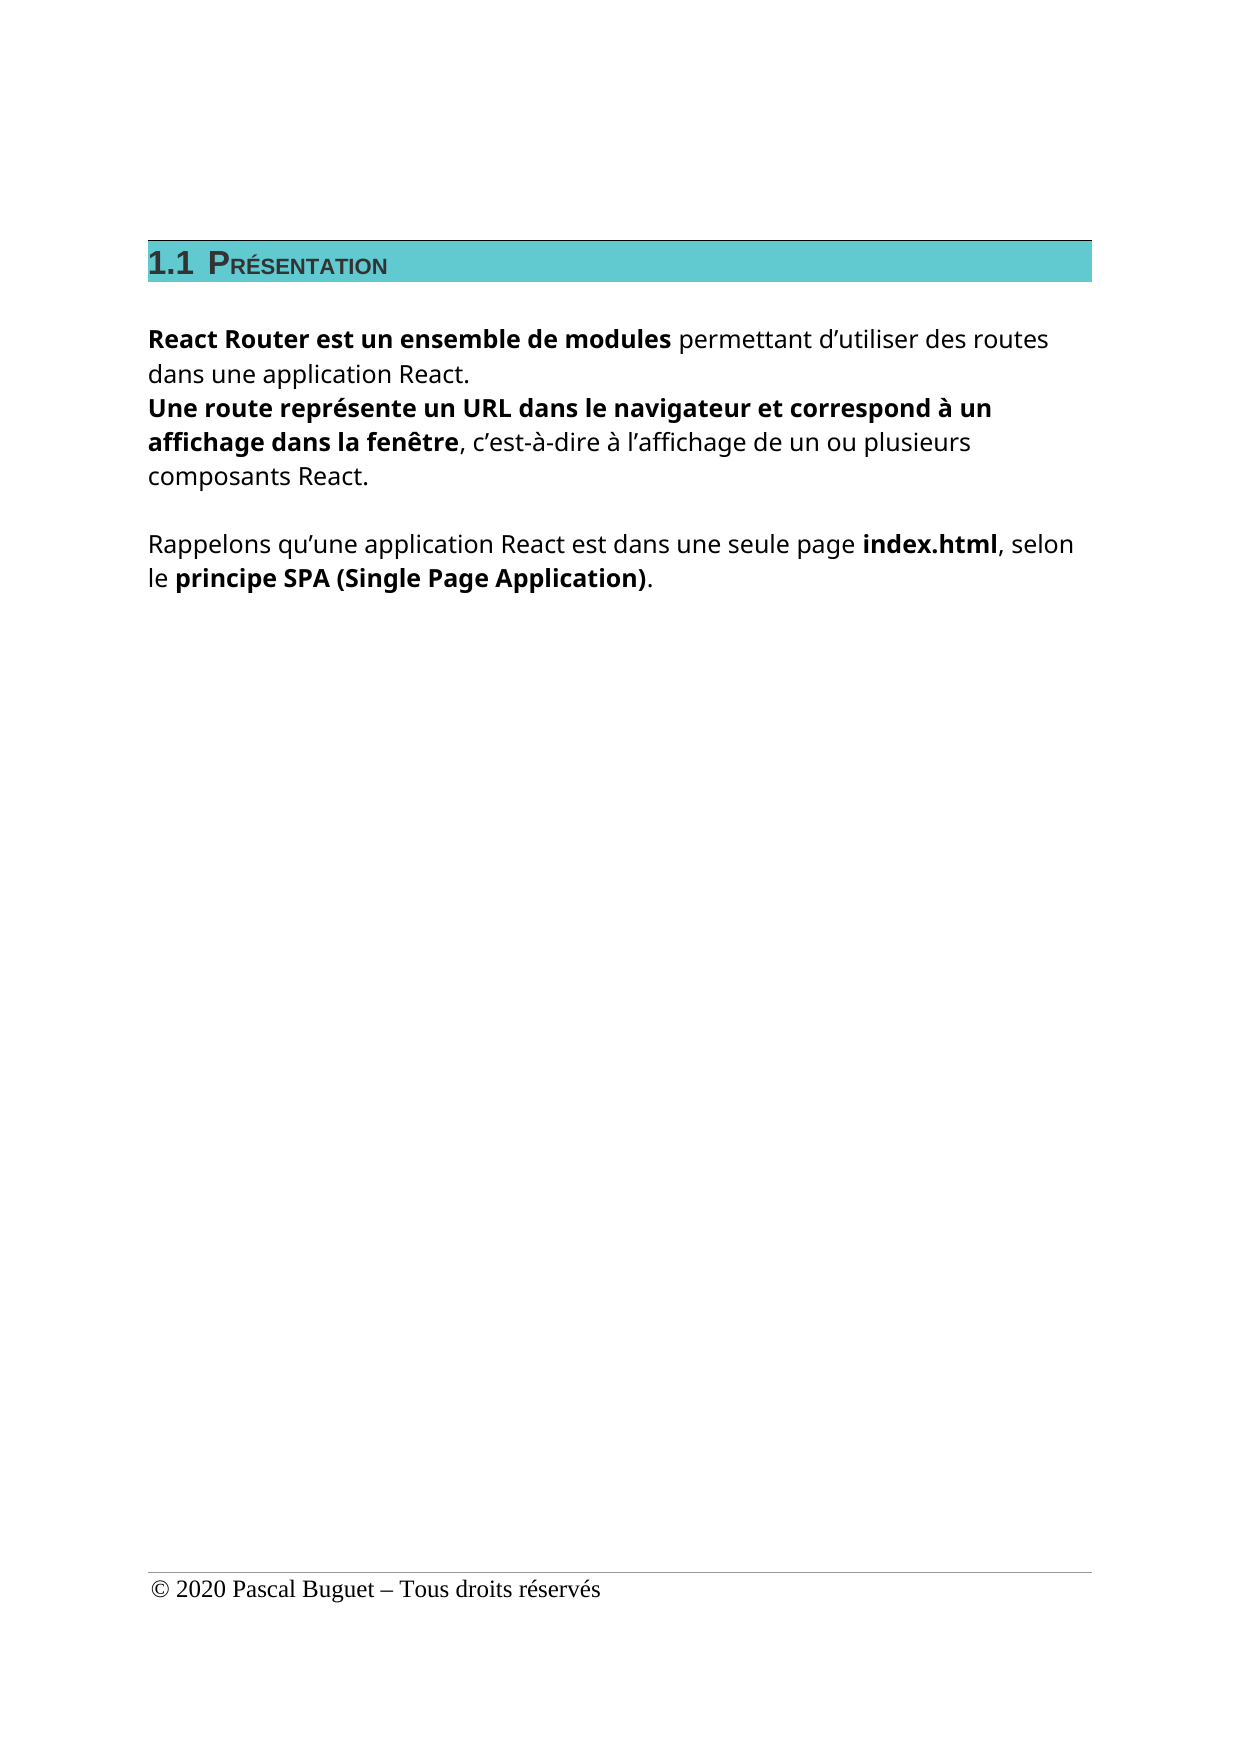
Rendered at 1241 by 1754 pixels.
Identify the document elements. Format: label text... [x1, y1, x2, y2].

text Rappelons qu’une application React est dans une seule page index.html, selon le principe SPA (Single Page Application). [148, 527, 1092, 595]
text Une route représente un URL dans le navigateur et correspond à un affichage dans la fenêtre, c’est-à-dire à l’affichage de un ou plusieurs composants React. [148, 390, 1092, 492]
text React Router est un ensemble de modules permettant d’utiliser des routes dans une application React. [148, 322, 1092, 390]
subtitle Présentation [148, 241, 1092, 282]
